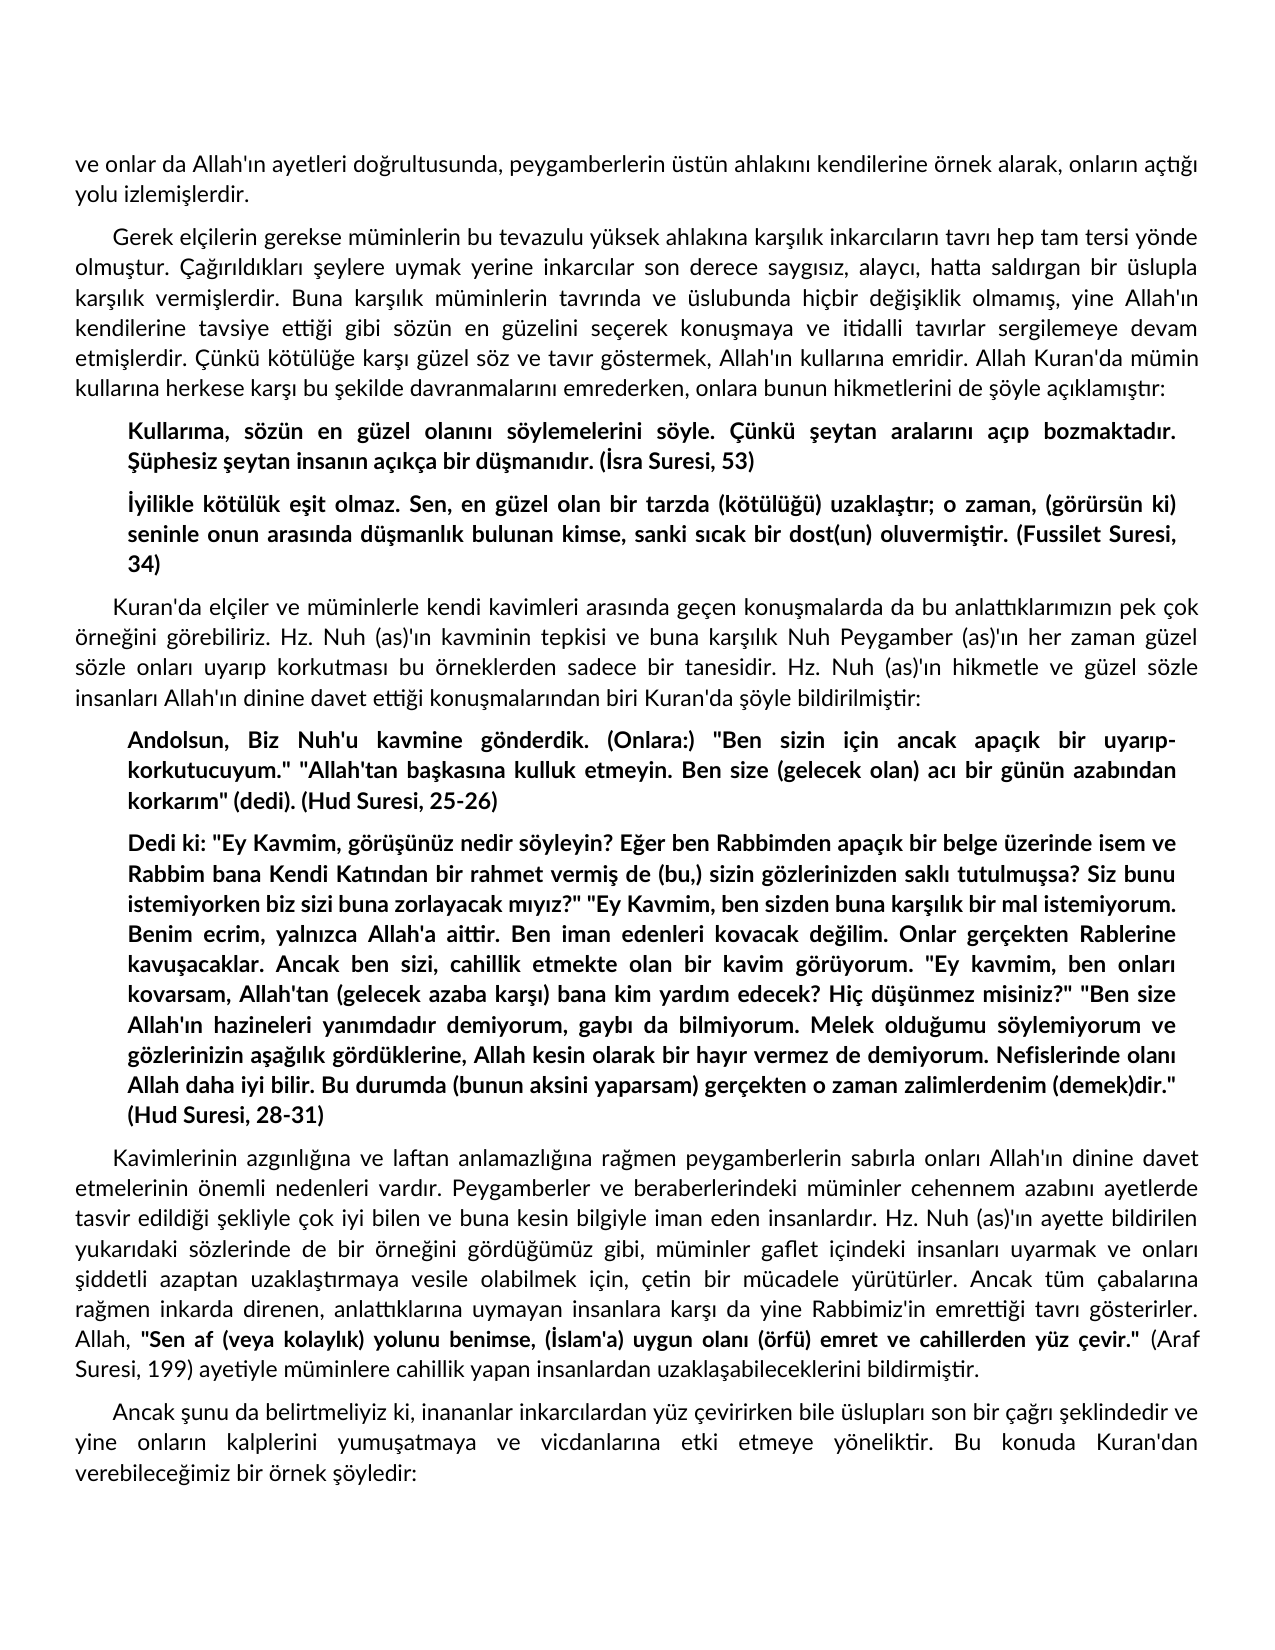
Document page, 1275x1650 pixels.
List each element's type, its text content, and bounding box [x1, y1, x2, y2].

text Kullarıma, sözün en güzel olanını söylemelerini söyle. Çünkü şeytan aralarını açıp bozmaktadır. Şüphesiz şeytan insanın açıkça bir düşmanıdır. (İsra Suresi, 53) [127, 417, 1177, 474]
text İyilikle kötülük eşit olmaz. Sen, en güzel olan bir tarzda (kötülüğü) uzaklaştır; o zaman, (görürsün ki) seninle onun arasında düşmanlık bulunan kimse, sanki sıcak bir dost(un) oluvermiştir. (Fussilet Suresi, 34) [127, 489, 1177, 577]
text Dedi ki: "Ey Kavmim, görüşünüz nedir söyleyin? Eğer ben Rabbimden apaçık bir belge üzerinde isem ve Rabbim bana Kendi Katından bir rahmet vermiş de (bu,) sizin gözlerinizden saklı tutulmuşsa? Siz bunu istemiyorken biz sizi buna zorlayacak mıyız?" "Ey Kavmim, ben sizden buna karşılık bir mal istemiyorum. Benim ecrim, yalnızca Allah'a aittir. Ben iman edenleri kovacak değilim. Onlar gerçekten Rablerine kavuşacaklar. Ancak ben sizi, cahillik etmekte olan bir kavim görüyorum. "Ey kavmim, ben onları kovarsam, Allah'tan (gelecek azaba karşı) bana kim yardım edecek? Hiç düşünmez misiniz?" "Ben size Allah'ın hazineleri yanımdadır demiyorum, gaybı da bilmiyorum. Melek olduğumu söylemiyorum ve gözlerinizin aşağılık gördüklerine, Allah kesin olarak bir hayır vermez de demiyorum. Nefislerinde olanı Allah daha iyi bilir. Bu durumda (bunun aksini yaparsam) gerçekten o zaman zalimlerdenim (demek)dir." (Hud Suresi, 28-31) [127, 829, 1177, 1128]
text ve onlar da Allah'ın ayetleri doğrultusunda, peygamberlerin üstün ahlakını kendilerine örnek alarak, onların açtığı yolu izlemişlerdir. [75, 150, 1200, 208]
text Kuran'da elçiler ve müminlerle kendi kavimleri arasında geçen konuşmalarda da bu anlattıklarımızın pek çok örneğini görebiliriz. Hz. Nuh (as)'ın kavminin tepkisi ve buna karşılık Nuh Peygamber (as)'ın her zaman güzel sözle onları uyarıp korkutması bu örneklerden sadece bir tanesidir. Hz. Nuh (as)'ın hikmetle ve güzel sözle insanları Allah'ın dinine davet ettiği konuşmalarından biri Kuran'da şöyle bildirilmiştir: [75, 593, 1200, 711]
text Andolsun, Biz Nuh'u kavmine gönderdik. (Onlara:) "Ben sizin için ancak apaçık bir uyarıp-korkutucuyum." "Allah'tan başkasına kulluk etmeyin. Ben size (gelecek olan) acı bir günün azabından korkarım" (dedi). (Hud Suresi, 25-26) [127, 726, 1177, 814]
text Ancak şunu da belirtmeliyiz ki, inananlar inkarcılardan yüz çevirirken bile üslupları son bir çağrı şeklindedir ve yine onların kalplerini yumuşatmaya ve vicdanlarına etki etmeye yöneliktir. Bu konuda Kuran'dan verebileceğimiz bir örnek şöyledir: [75, 1398, 1200, 1486]
text Gerek elçilerin gerekse müminlerin bu tevazulu yüksek ahlakına karşılık inkarcıların tavrı hep tam tersi yönde olmuştur. Çağırıldıkları şeylere uymak yerine inkarcılar son derece saygısız, alaycı, hatta saldırgan bir üslupla karşılık vermişlerdir. Buna karşılık müminlerin tavrında ve üslubunda hiçbir değişiklik olmamış, yine Allah'ın kendilerine tavsiye ettiği gibi sözün en güzelini seçerek konuşmaya ve itidalli tavırlar sergilemeye devam etmişlerdir. Çünkü kötülüğe karşı güzel söz ve tavır göstermek, Allah'ın kullarına emridir. Allah Kuran'da mümin kullarına herkese karşı bu şekilde davranmalarını emrederken, onlara bunun hikmetlerini de şöyle açıklamıştır: [75, 223, 1200, 401]
text Kavimlerinin azgınlığına ve laftan anlamazlığına rağmen peygamberlerin sabırla onları Allah'ın dinine davet etmelerinin önemli nedenleri vardır. Peygamberler ve beraberlerindeki müminler cehennem azabını ayetlerde tasvir edildiği şekliyle çok iyi bilen ve buna kesin bilgiyle iman eden insanlardır. Hz. Nuh (as)'ın ayette bildirilen yukarıdaki sözlerinde de bir örneğini gördüğümüz gibi, müminler gaflet içindeki insanları uyarmak ve onları şiddetli azaptan uzaklaştırmaya vesile olabilmek için, çetin bir mücadele yürütürler. Ancak tüm çabalarına rağmen inkarda direnen, anlattıklarına uymayan insanlara karşı da yine Rabbimiz'in emrettiği tavrı gösterirler. Allah, "Sen af (veya kolaylık) yolunu benimse, (İslam'a) uygun olanı (örfü) emret ve cahillerden yüz çevir." (Araf Suresi, 199) ayetiyle müminlere cahillik yapan insanlardan uzaklaşabileceklerini bildirmiştir. [75, 1144, 1200, 1383]
